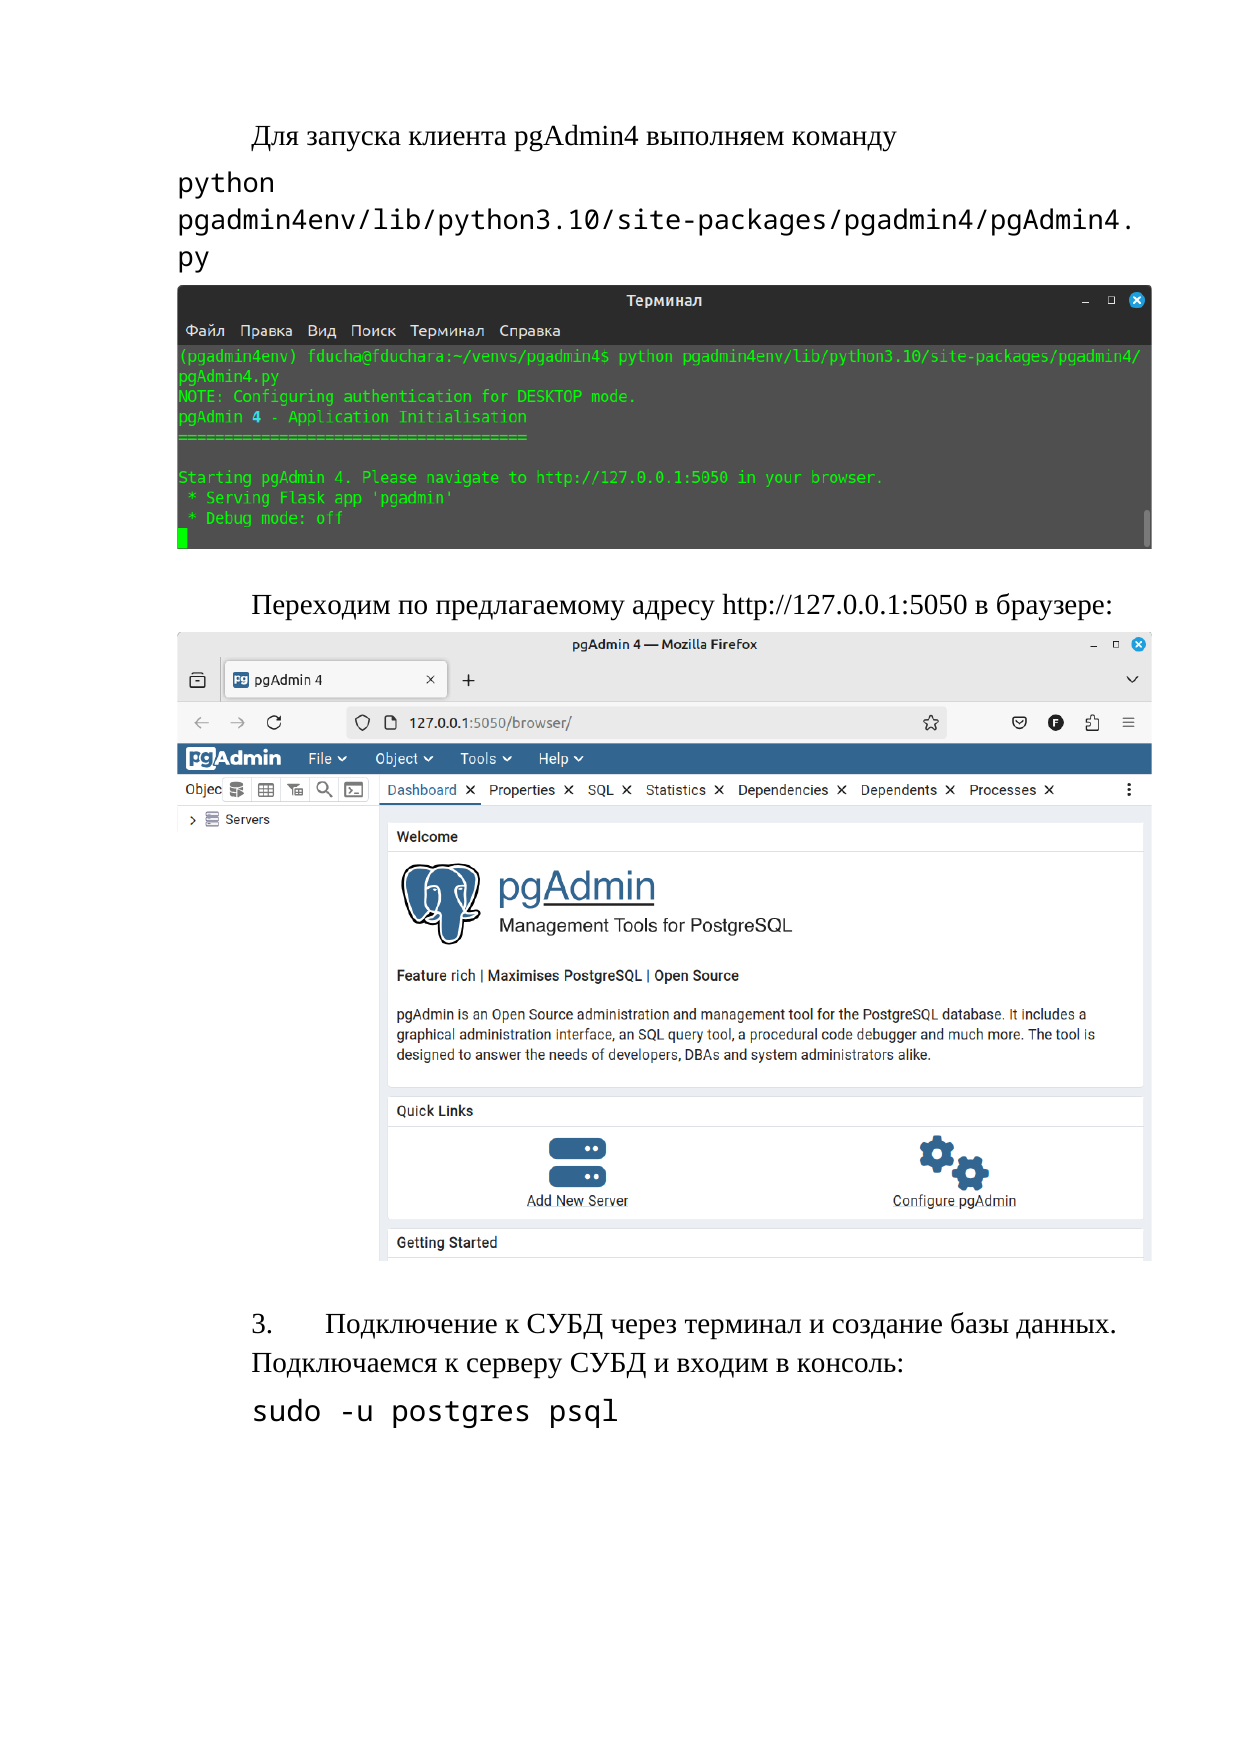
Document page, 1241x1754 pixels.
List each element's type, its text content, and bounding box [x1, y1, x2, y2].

text python pgadmin4env/lib/python3.10/site-packages/pgadmin4/pgAdmin4.py [177, 163, 1152, 274]
text sudo -u postgres psql [177, 1391, 1152, 1430]
text Для запуска клиента pgAdmin4 выполняем команду [177, 118, 1152, 152]
text Переходим по предлагаемому адресу http://127.0.0.1:5050 в браузере: [177, 587, 1152, 620]
picture [177, 632, 1152, 1261]
list Подключение к СУБД через терминал и создание базы данных. [177, 1306, 1152, 1339]
text Подключаемся к серверу СУБД и входим в консоль: [177, 1345, 1152, 1379]
picture [177, 285, 1152, 549]
